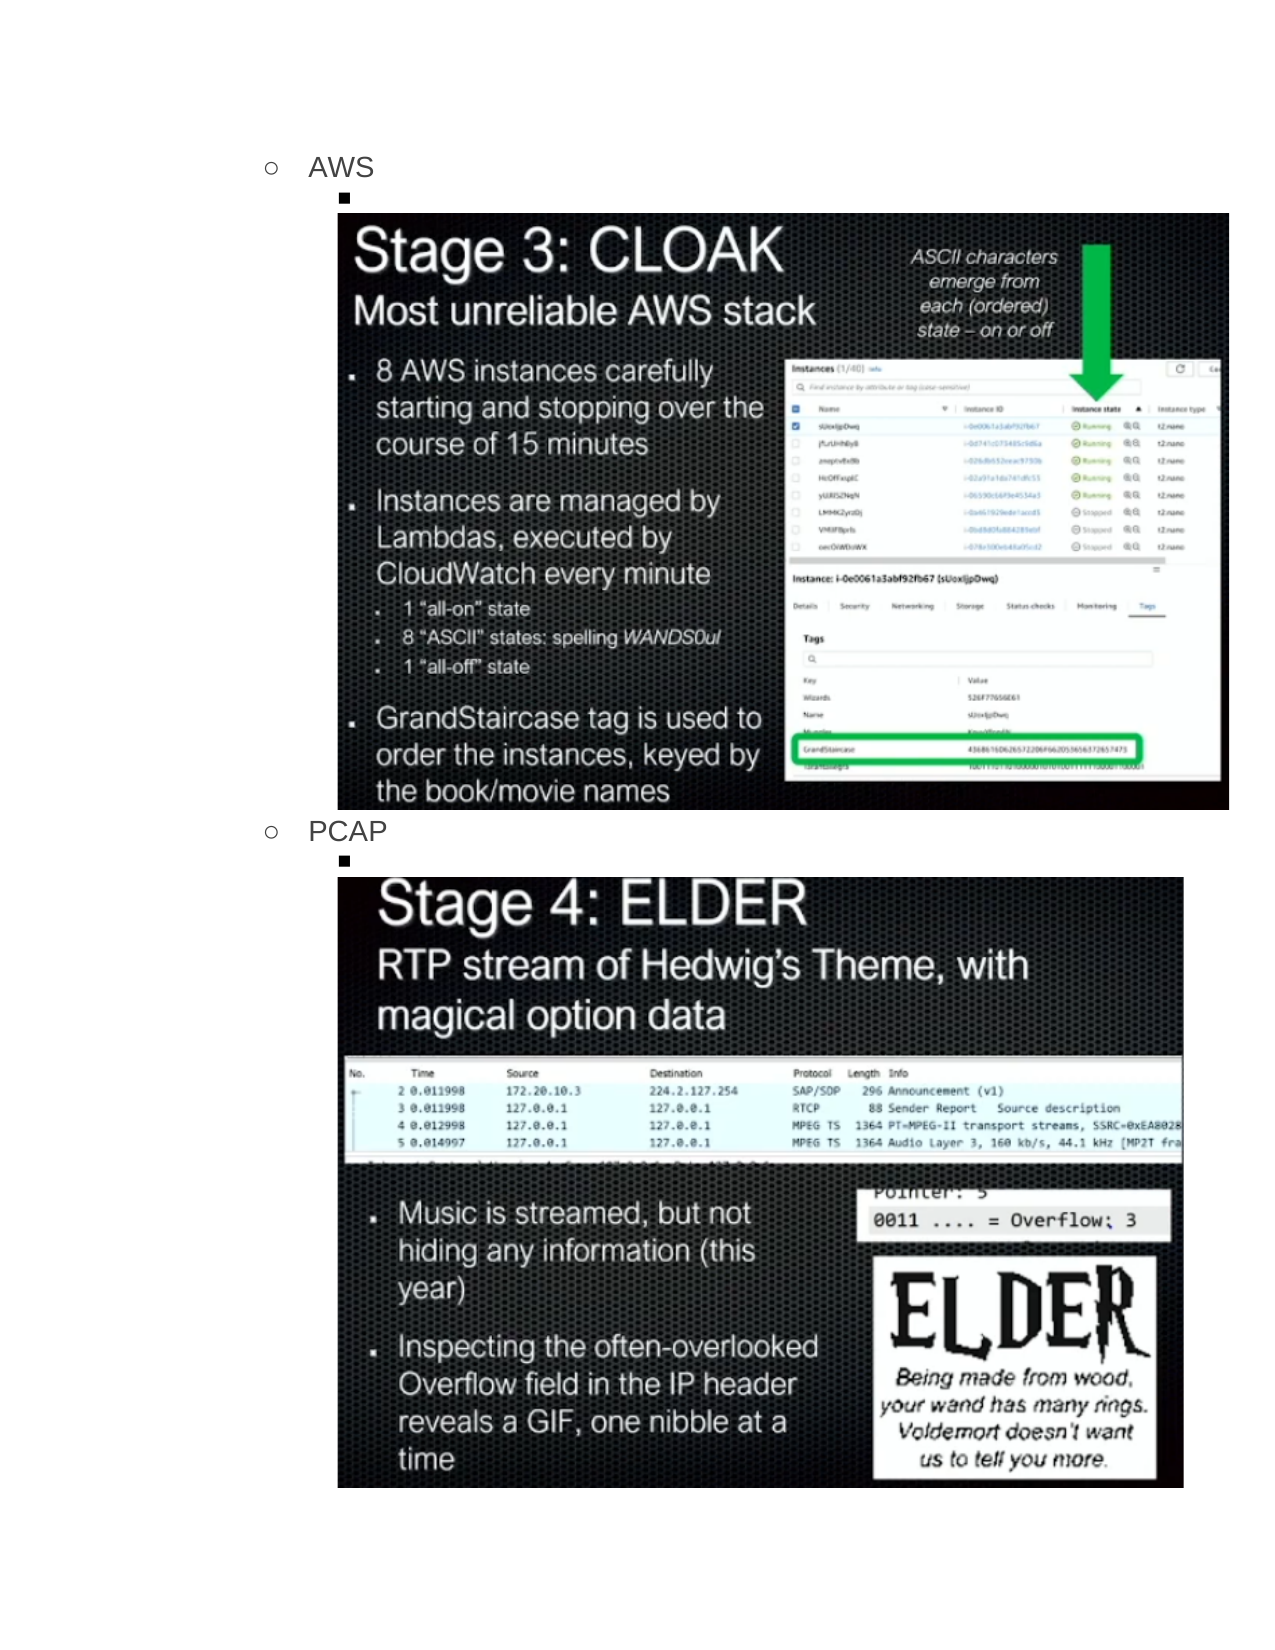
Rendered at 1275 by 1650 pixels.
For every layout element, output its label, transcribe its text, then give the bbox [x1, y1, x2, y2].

picture [337, 213, 1230, 810]
subtitle AWS [262, 150, 1125, 183]
picture [337, 877, 1184, 1488]
subtitle PCAP [262, 813, 1125, 847]
